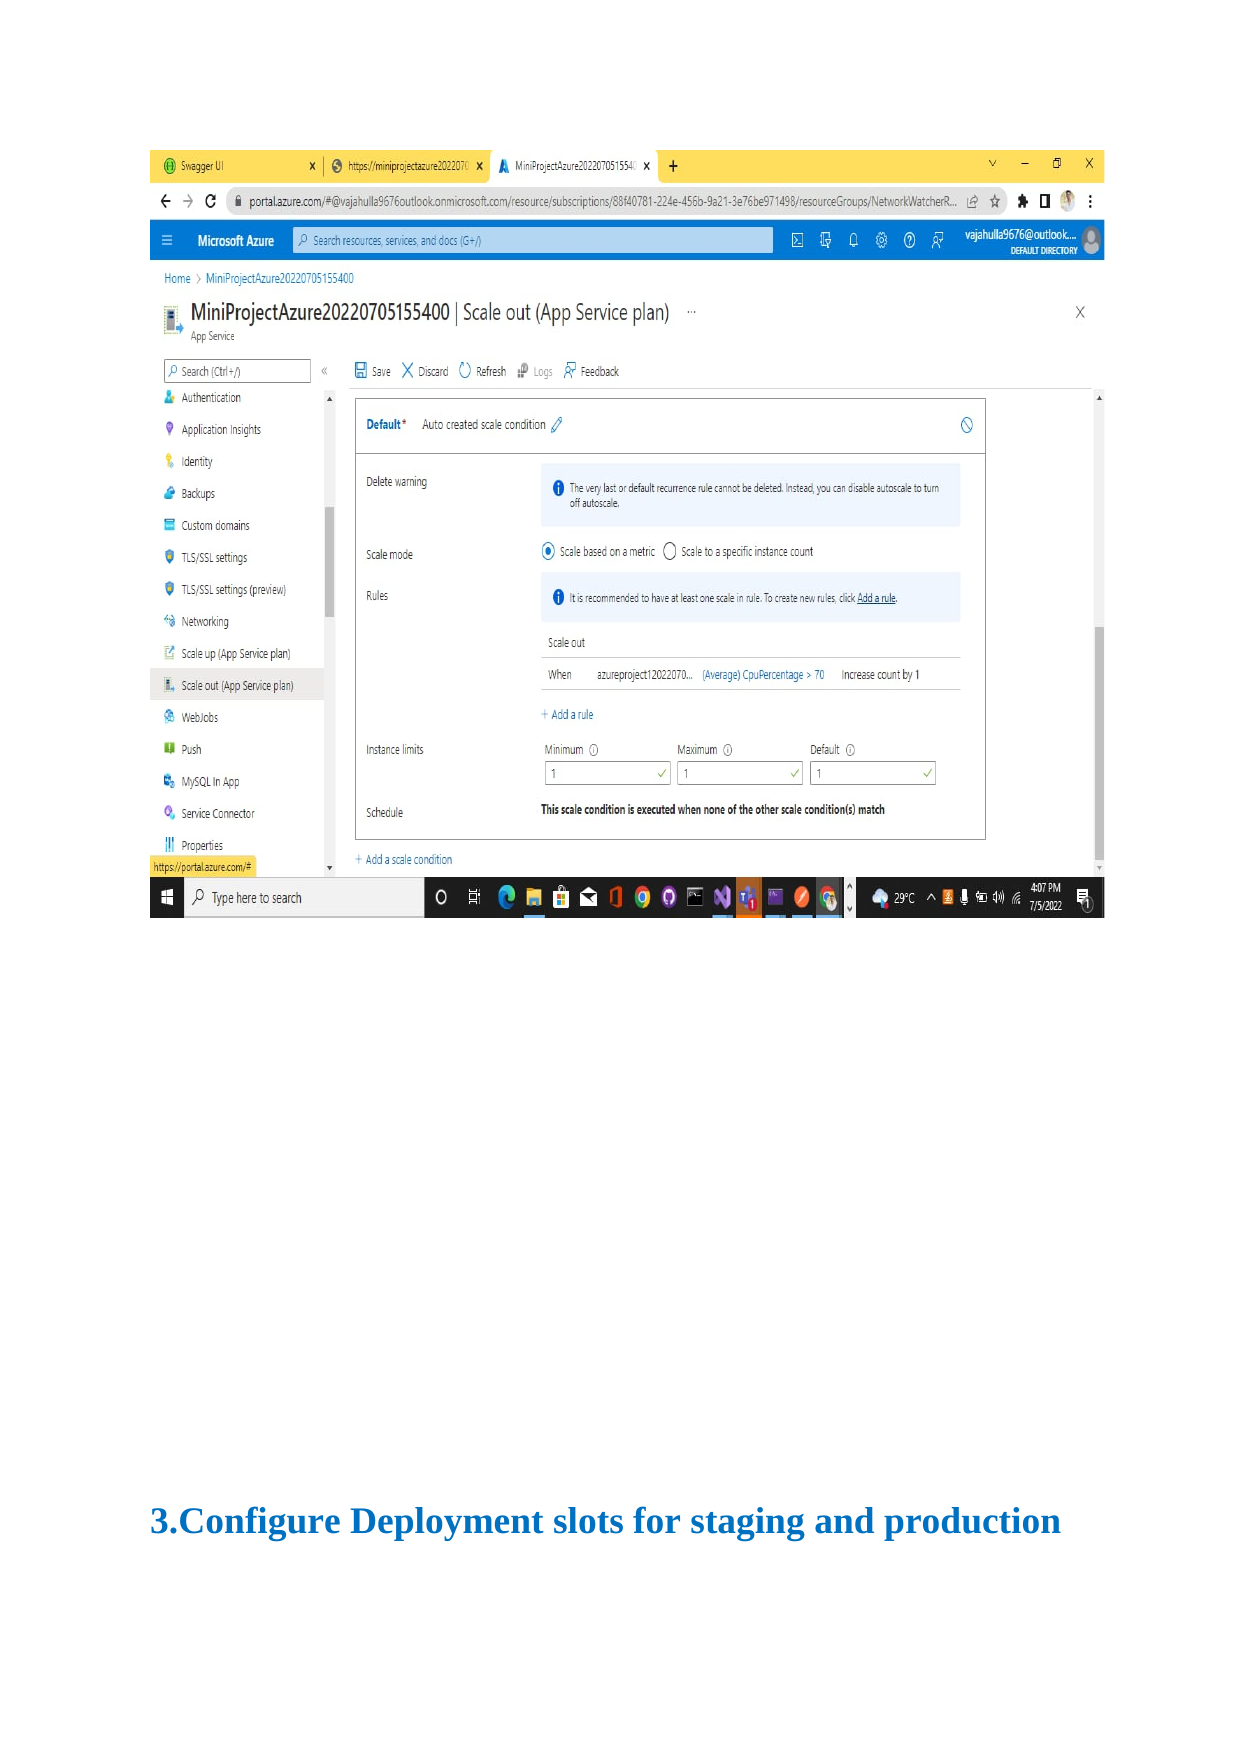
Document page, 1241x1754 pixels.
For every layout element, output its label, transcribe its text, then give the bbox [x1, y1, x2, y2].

text 3.Configure Deployment slots for staging and production [150, 1498, 1104, 1541]
picture [150, 150, 1105, 918]
